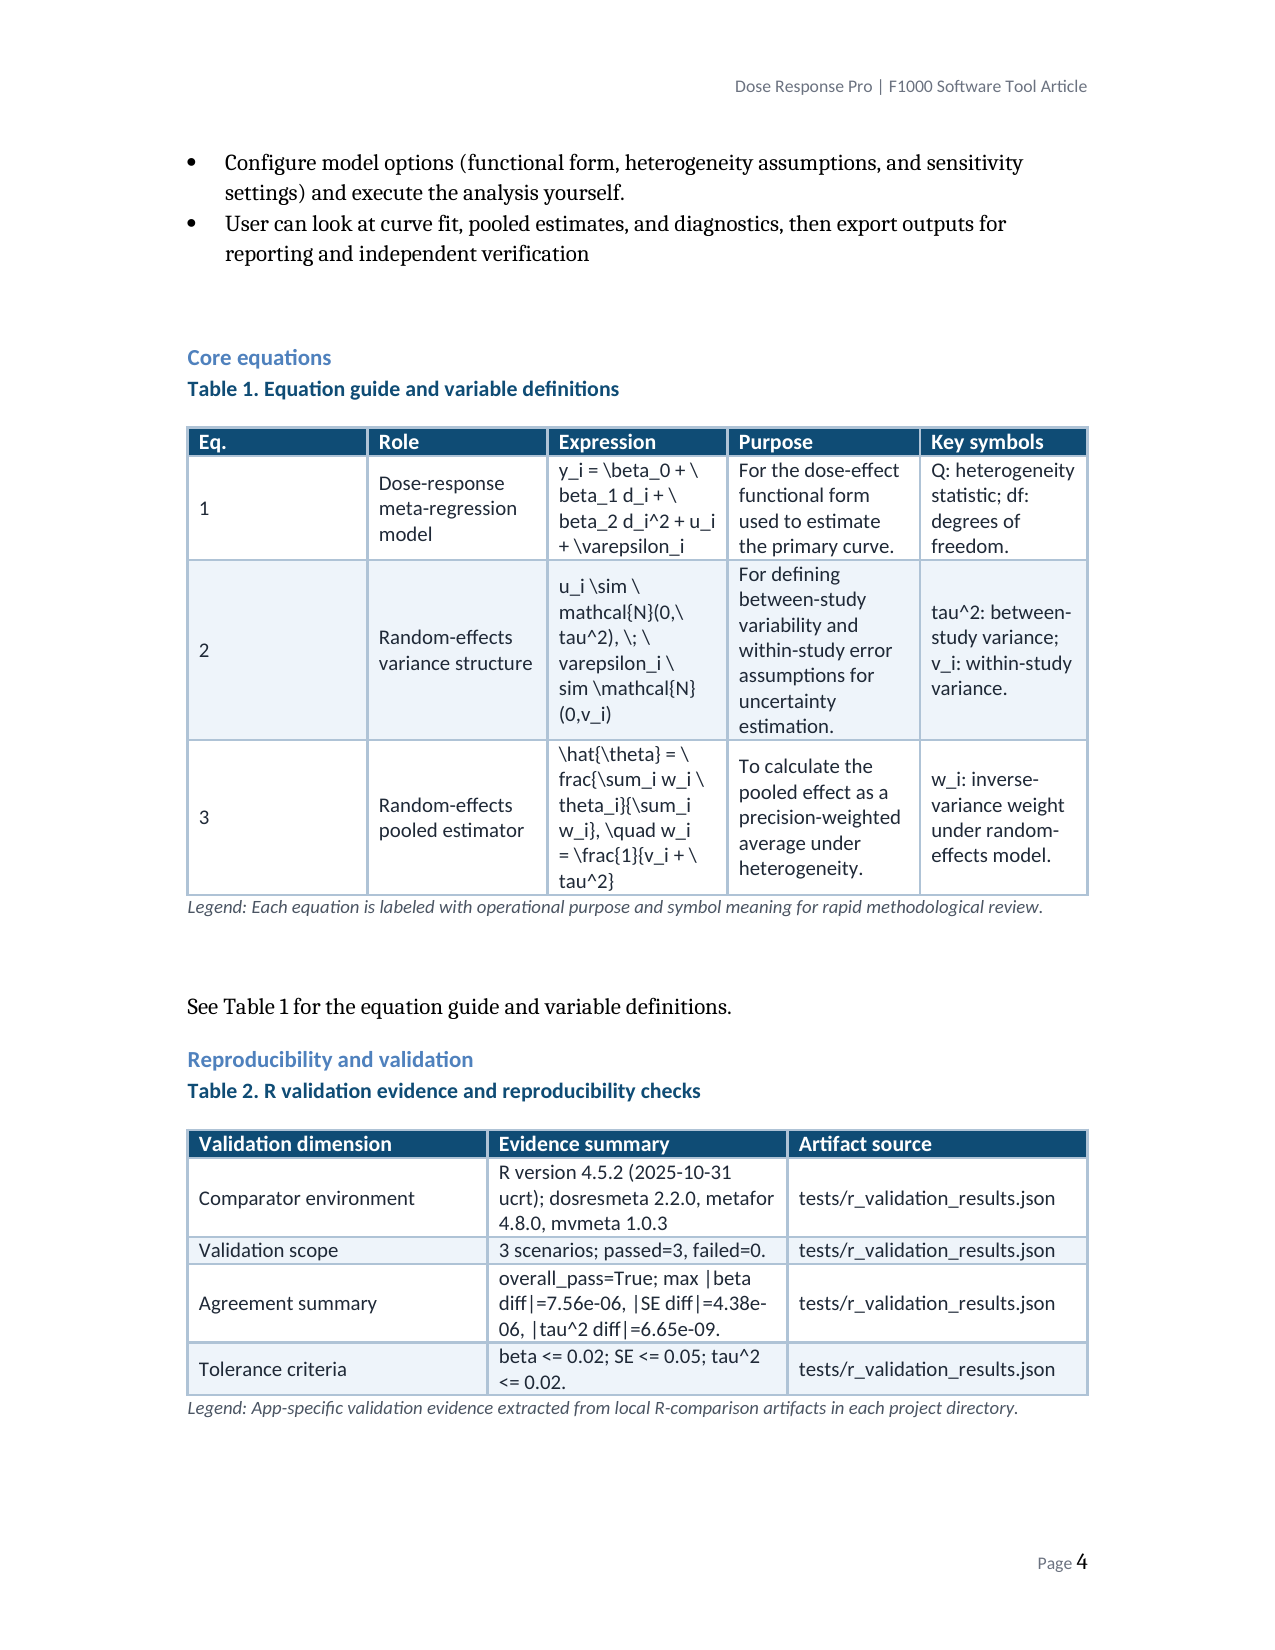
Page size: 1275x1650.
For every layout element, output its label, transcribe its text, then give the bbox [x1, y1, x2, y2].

table_header Eq. [189, 429, 366, 455]
table_header Validation dimension [189, 1131, 486, 1157]
table_cell y_i = \beta_0 + \beta_1 d_i + \beta_2 d_i^2 + u_i + \varepsilon_i [549, 457, 726, 559]
table_cell tests/r_validation_results.json [789, 1344, 1086, 1394]
table_cell Agreement summary [189, 1265, 486, 1341]
table_cell 2 [189, 561, 366, 739]
text See Table 1 for the equation guide and variable definitions. [187, 994, 1087, 1020]
text Legend: Each equation is labeled with operational purpose and symbol meaning for rapid methodological review. [187, 896, 1087, 918]
list User can look at curve fit, pooled estimates, and diagnostics, then export outputs for reporting and independent verification [187, 210, 1087, 267]
text Legend: App-specific validation evidence extracted from local R-comparison artifacts in each project directory. [187, 1396, 1087, 1419]
text Table 1. Equation guide and variable definitions [187, 375, 1087, 402]
table_cell tests/r_validation_results.json [789, 1238, 1086, 1263]
table_cell \hat{\theta} = \frac{\sum_i w_i \theta_i}{\sum_i w_i}, \quad w_i = \frac{1}{v_i + \tau^2} [549, 741, 726, 893]
table_cell Validation scope [189, 1238, 486, 1263]
table_cell Tolerance criteria [189, 1344, 486, 1394]
table_cell w_i: inverse-variance weight under random-effects model. [921, 741, 1086, 893]
table_cell overall_pass=True; max |beta diff|=7.56e-06, |SE diff|=4.38e-06, |tau^2 diff|=6.65e-09. [489, 1265, 786, 1341]
text Table 2. R validation evidence and reproducibility checks [187, 1077, 1087, 1104]
table_cell To calculate the pooled effect as a precision-weighted average under heterogeneity. [729, 741, 919, 893]
table_cell Random-effects variance structure [369, 561, 546, 739]
table_header Key symbols [921, 429, 1086, 455]
table_cell beta <= 0.02; SE <= 0.05; tau^2 <= 0.02. [489, 1344, 786, 1394]
table_cell R version 4.5.2 (2025-10-31 ucrt); dosresmeta 2.2.0, metafor 4.8.0, mvmeta 1.0.3 [489, 1159, 786, 1236]
subtitle Reproducibility and validation [187, 1045, 1087, 1073]
table_cell 3 scenarios; passed=3, failed=0. [489, 1238, 786, 1263]
table_header Role [369, 429, 546, 455]
table_cell tau^2: between-study variance; v_i: within-study variance. [921, 561, 1086, 739]
table_cell Random-effects pooled estimator [369, 741, 546, 893]
table_cell 3 [189, 741, 366, 893]
subtitle Core equations [187, 343, 1087, 371]
table_header Purpose [729, 429, 919, 455]
table_header Expression [549, 429, 726, 455]
table_cell Q: heterogeneity statistic; df: degrees of freedom. [921, 457, 1086, 559]
table_header Evidence summary [489, 1131, 786, 1157]
table_cell tests/r_validation_results.json [789, 1159, 1086, 1236]
table_cell For defining between-study variability and within-study error assumptions for uncertainty estimation. [729, 561, 919, 739]
list Configure model options (functional form, heterogeneity assumptions, and sensitivity settings) and execute the analysis yourself. [187, 150, 1087, 207]
table_cell Dose-response meta-regression model [369, 457, 546, 559]
table_cell For the dose-effect functional form used to estimate the primary curve. [729, 457, 919, 559]
table_cell tests/r_validation_results.json [789, 1265, 1086, 1341]
table_cell Comparator environment [189, 1159, 486, 1236]
table_cell 1 [189, 457, 366, 559]
table_header Artifact source [789, 1131, 1086, 1157]
table_cell u_i \sim \mathcal{N}(0,\tau^2), \; \varepsilon_i \sim \mathcal{N}(0,v_i) [549, 561, 726, 739]
